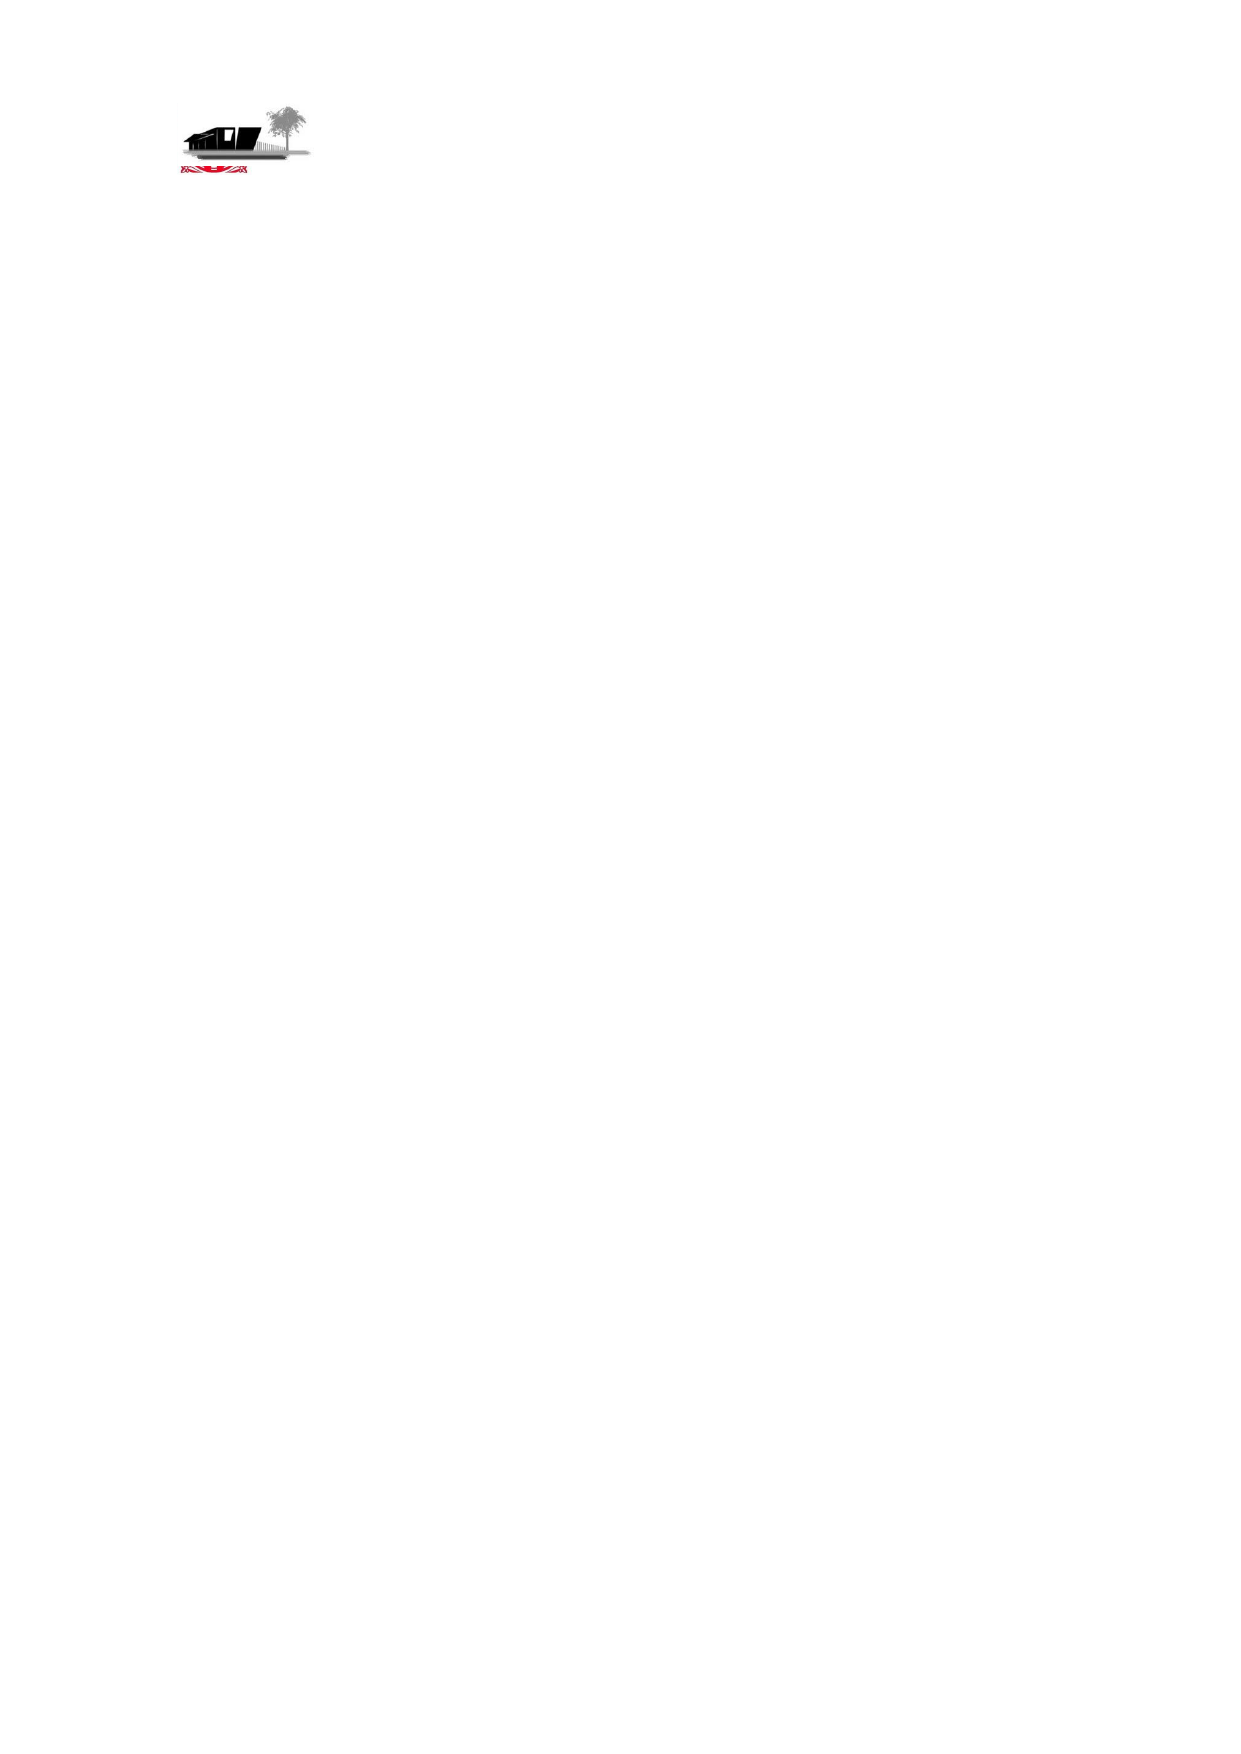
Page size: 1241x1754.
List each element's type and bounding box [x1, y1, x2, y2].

picture [177, 103, 315, 175]
